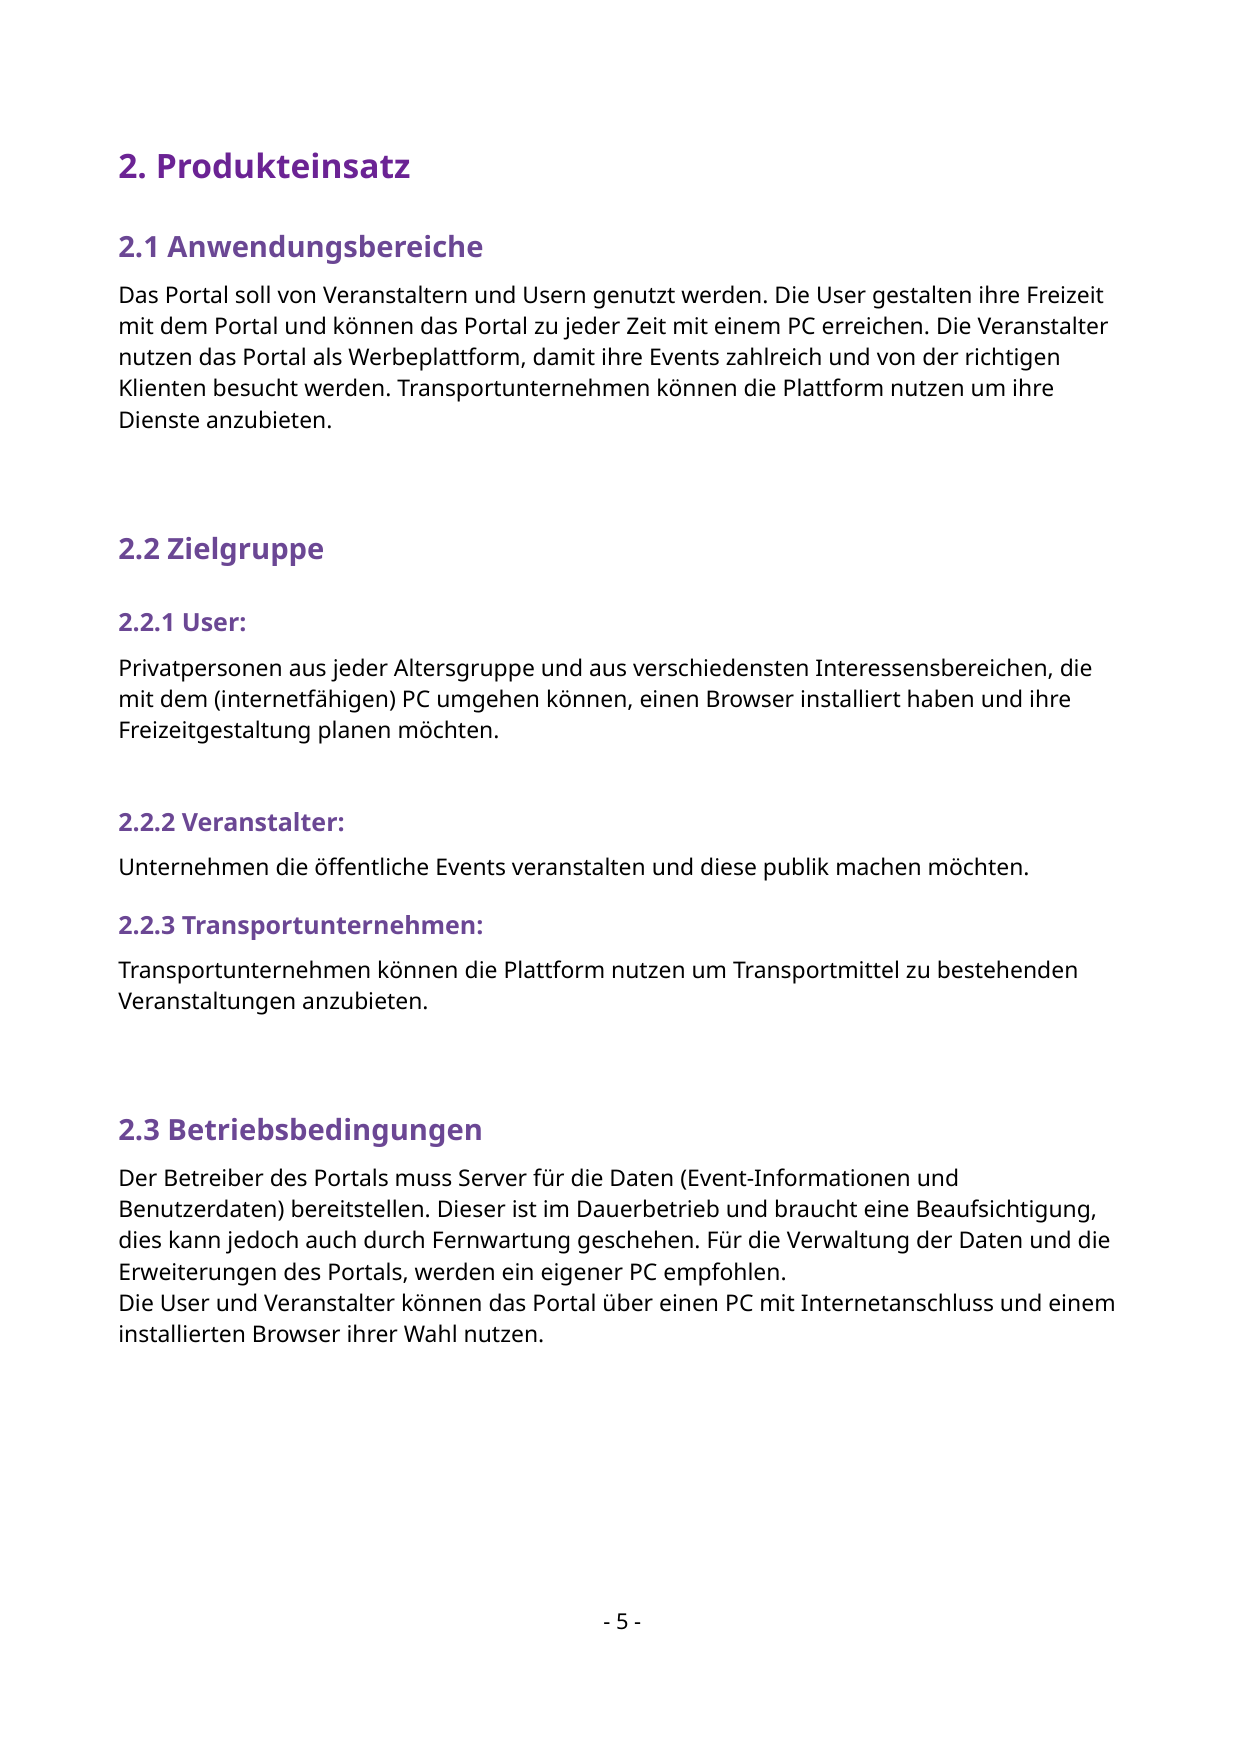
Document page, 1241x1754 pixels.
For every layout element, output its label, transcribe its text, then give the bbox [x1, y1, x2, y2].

text Privatpersonen aus jeder Altersgruppe und aus verschiedensten Interessensbereichen, die mit dem (internetfähigen) PC umgehen können, einen Browser installiert haben und ihre Freizeitgestaltung planen möchten. [118, 652, 1126, 745]
text Transportunternehmen können die Plattform nutzen um Transportmittel zu bestehenden Veranstaltungen anzubieten. [118, 954, 1126, 1016]
subtitle 2.2 Zielgruppe [118, 528, 1126, 568]
subtitle 2.3 Betriebsbedingungen [118, 1109, 1126, 1149]
text Unternehmen die öffentliche Events veranstalten und diese publik machen möchten. [118, 851, 1126, 882]
subtitle 2. Produkteinsatz [118, 143, 1126, 189]
subtitle 2.1 Anwendungsbereiche [118, 226, 1126, 266]
subtitle 2.2.2 Veranstalter: [118, 804, 1126, 838]
text Die User und Veranstalter können das Portal über einen PC mit Internetanschluss und einem installierten Browser ihrer Wahl nutzen. [118, 1287, 1126, 1349]
subtitle 2.2.3 Transportunternehmen: [118, 907, 1126, 941]
text Das Portal soll von Veranstaltern und Usern genutzt werden. Die User gestalten ihre Freizeit mit dem Portal und können das Portal zu jeder Zeit mit einem PC erreichen. Die Veranstalter nutzen das Portal als Werbeplattform, damit ihre Events zahlreich und von der richtigen Klienten besucht werden. Transportunternehmen können die Plattform nutzen um ihre Dienste anzubieten. [118, 278, 1126, 435]
subtitle 2.2.1 User: [118, 605, 1126, 639]
text Der Betreiber des Portals muss Server für die Daten (Event-Informationen und Benutzerdaten) bereitstellen. Dieser ist im Dauerbetrieb und braucht eine Beaufsichtigung, dies kann jedoch auch durch Fernwartung geschehen. Für die Verwaltung der Daten und die Erweiterungen des Portals, werden ein eigener PC empfohlen. [118, 1162, 1126, 1287]
